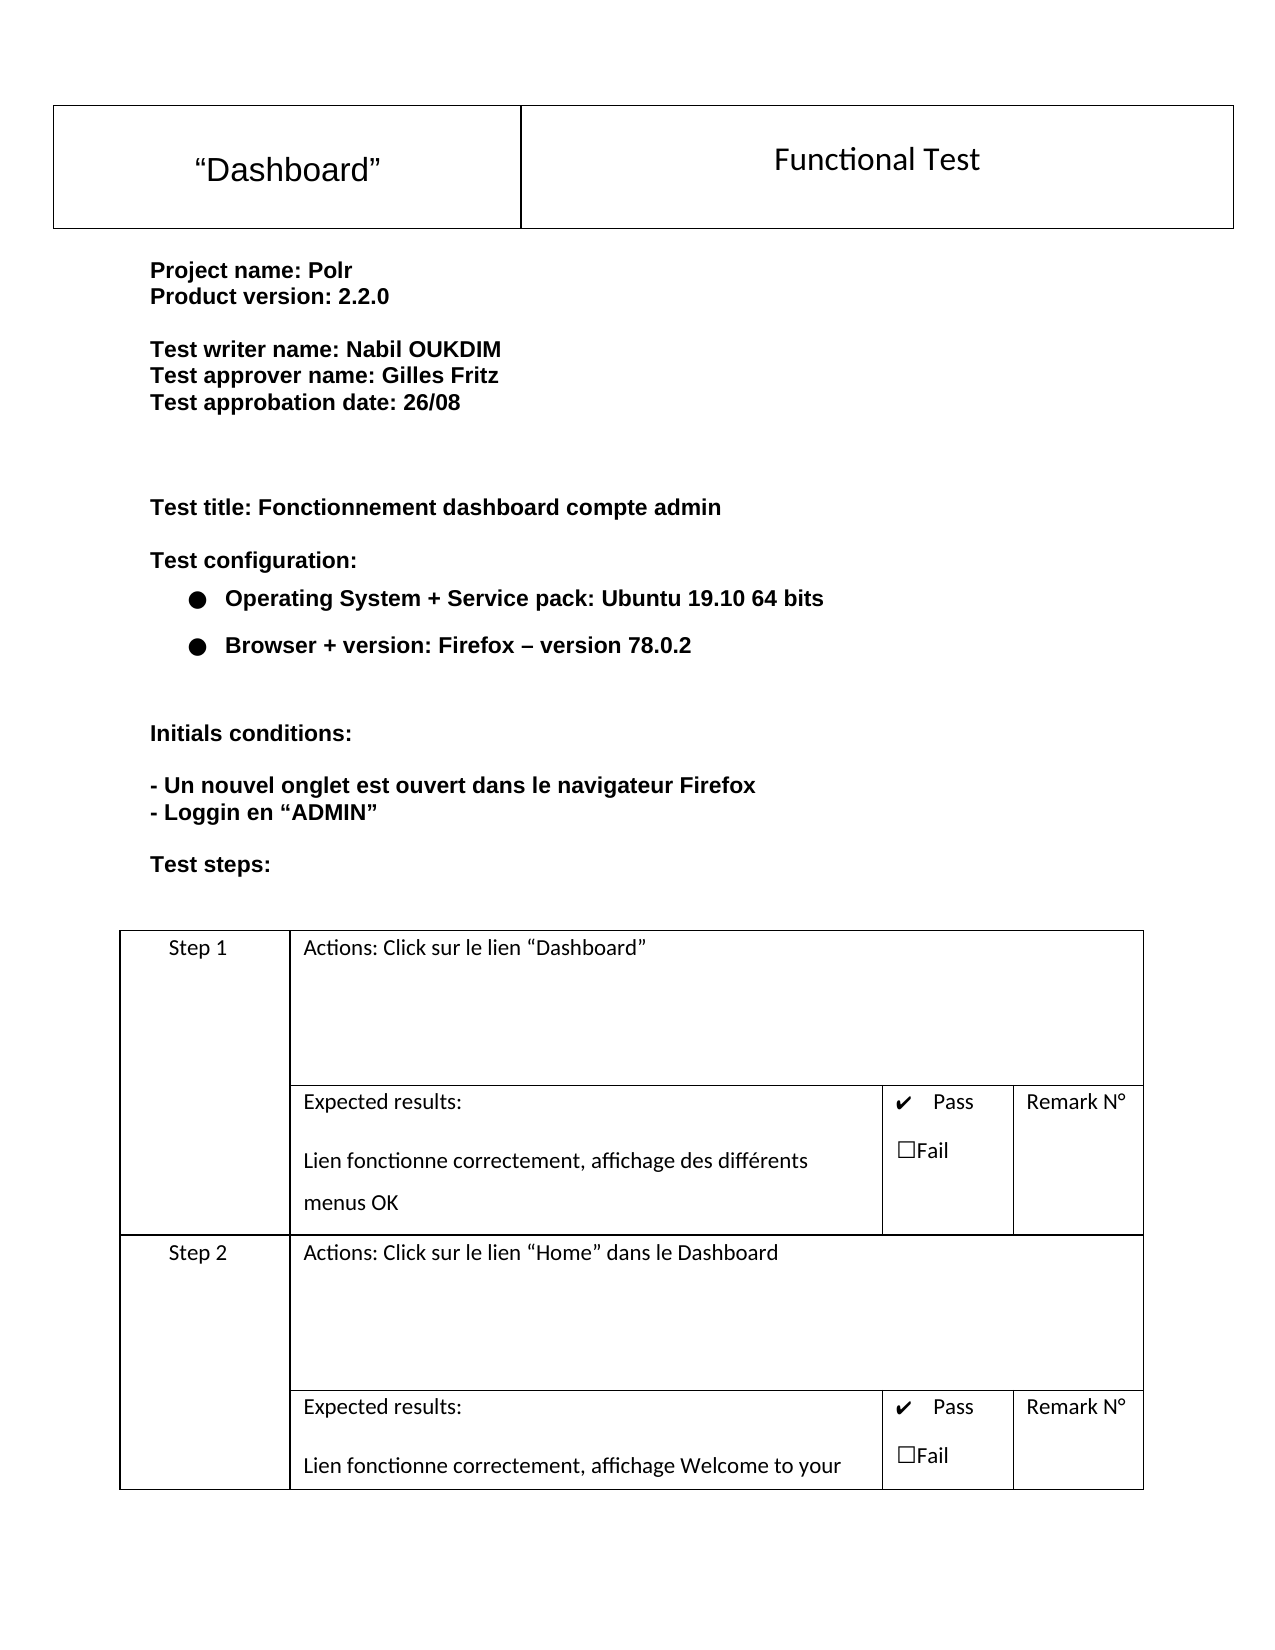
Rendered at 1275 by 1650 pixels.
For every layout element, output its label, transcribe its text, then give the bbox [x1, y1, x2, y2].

text - Loggin en “ADMIN” [150, 799, 1125, 825]
text - Un nouvel onglet est ouvert dans le navigateur Firefox [150, 772, 1125, 799]
list Operating System + Service pack: Ubuntu 19.10 64 bits [187, 573, 1125, 620]
table_header Actions: Click sur le lien “Dashboard” [291, 931, 1143, 1085]
table_header Actions: Click sur le lien “Home” dans le Dashboard [291, 1236, 1143, 1390]
table_cell Remark N° [1014, 1086, 1143, 1234]
text Project name: Polr [150, 257, 1125, 283]
table_cell Expected results: Lien fonctionne correctement, affichage Welcome to your [291, 1391, 882, 1489]
table_cell Remark N° [1014, 1391, 1143, 1489]
text Test configuration: [150, 547, 1125, 573]
text Test title: Fonctionnement dashboard compte admin [150, 494, 1125, 520]
text Test steps: [150, 851, 1125, 878]
list Browser + version: Firefox – version 78.0.2 [187, 620, 1125, 667]
text Test writer name: Nabil OUKDIM [150, 336, 1125, 362]
table_cell Expected results: Lien fonctionne correctement, affichage des différents menus OK [291, 1086, 882, 1234]
table_cell Pass ☐Fail [883, 1086, 1013, 1234]
table_header Step 1 [121, 931, 289, 1234]
text Test approbation date: 26/08 [150, 388, 1125, 415]
text Product version: 2.2.0 [150, 283, 1125, 309]
table_cell Pass ☐Fail [883, 1391, 1013, 1489]
text Initials conditions: [150, 719, 1125, 746]
table_header Step 2 [121, 1236, 289, 1489]
text Test approver name: Gilles Fritz [150, 362, 1125, 388]
